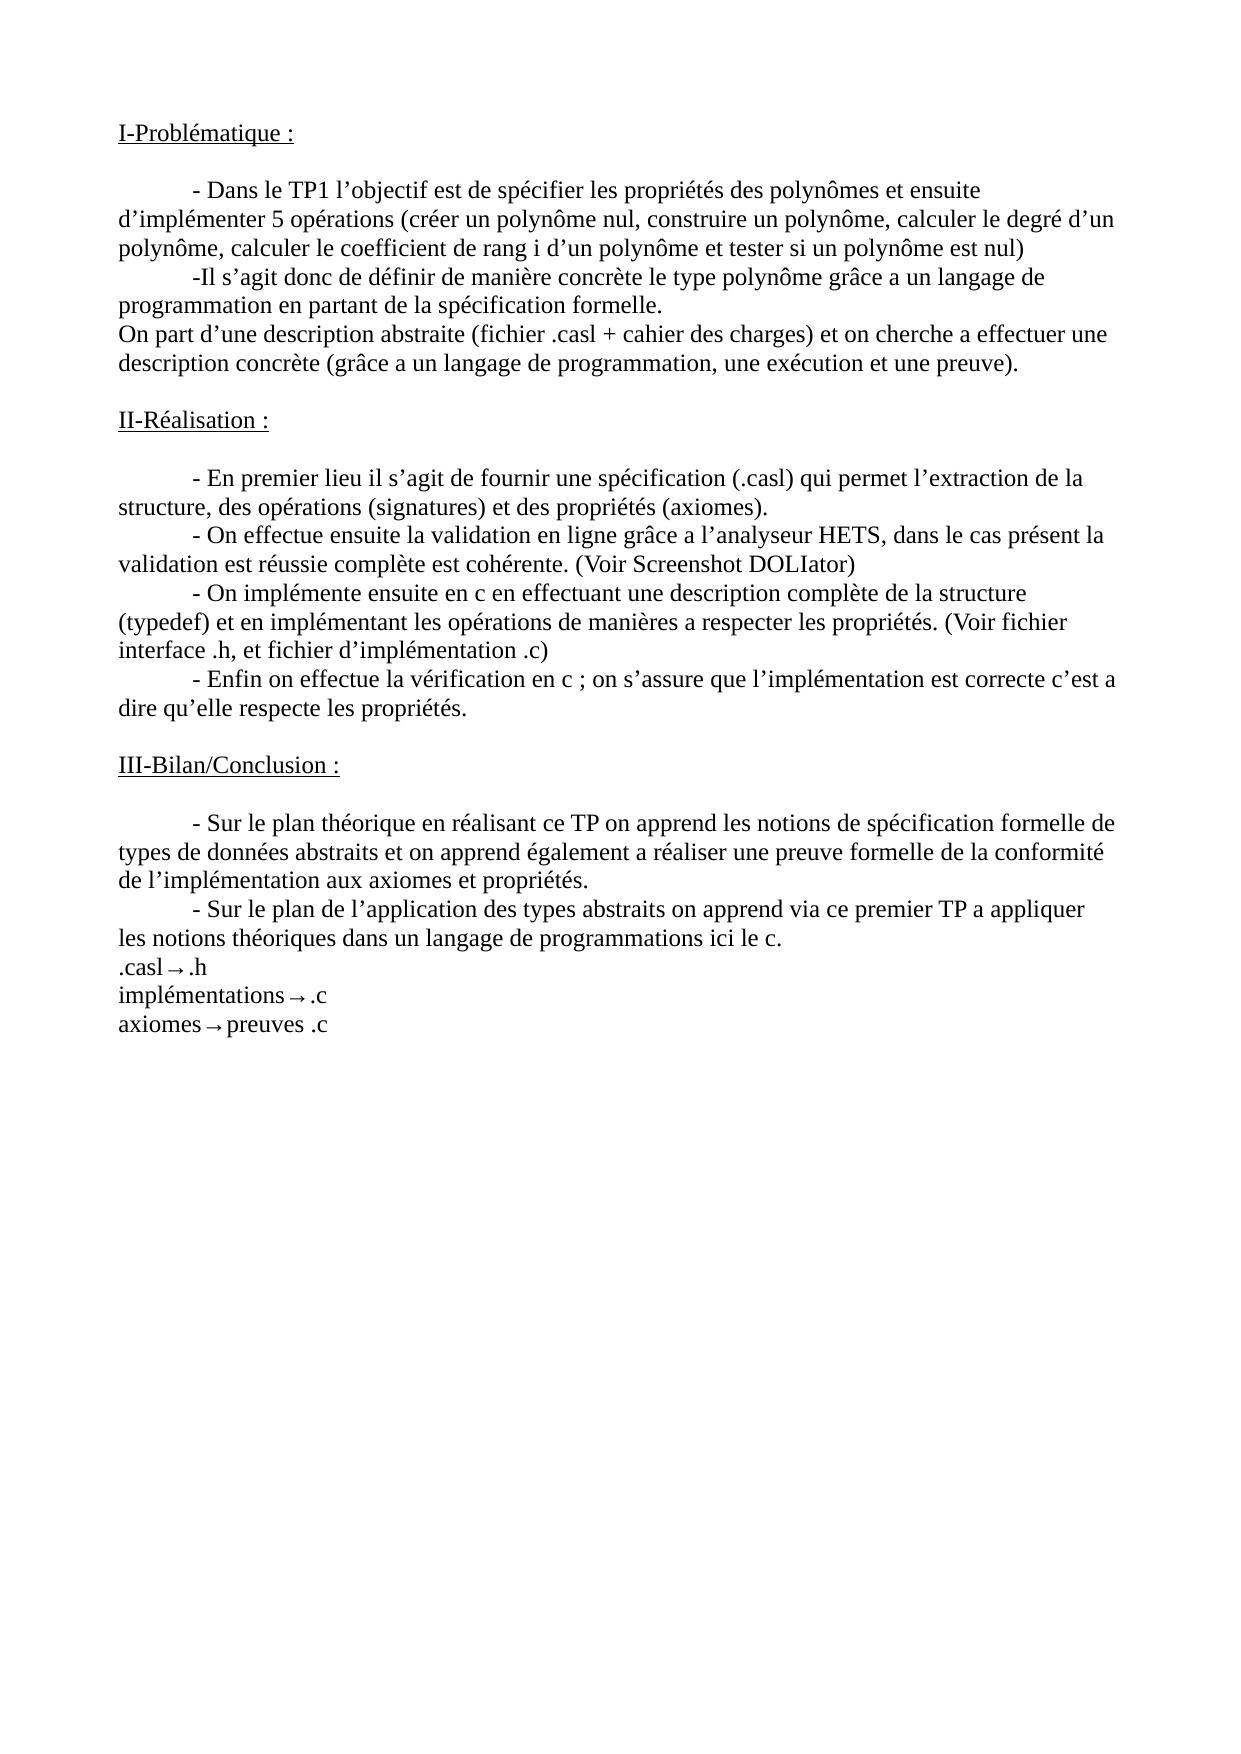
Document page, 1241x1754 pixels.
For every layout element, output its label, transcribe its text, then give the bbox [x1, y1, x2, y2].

text -Il s’agit donc de définir de manière concrète le type polynôme grâce a un langage de programmation en partant de la spécification formelle. [118, 262, 1122, 319]
text - Sur le plan de l’application des types abstraits on apprend via ce premier TP a appliquer [118, 894, 1122, 923]
text - Dans le TP1 l’objectif est de spécifier les propriétés des polynômes et ensuite d’implémenter 5 opérations (créer un polynôme nul, construire un polynôme, calculer le degré d’un polynôme, calculer le coefficient de rang i d’un polynôme et tester si un polynôme est nul) [118, 176, 1122, 262]
text axiomes→preuves .c [118, 1009, 1122, 1038]
text les notions théoriques dans un langage de programmations ici le c. [118, 923, 1122, 952]
text - On implémente ensuite en c en effectuant une description complète de la structure (typedef) et en implémentant les opérations de manières a respecter les propriétés. (Voir fichier interface .h, et fichier d’implémentation .c) [118, 578, 1122, 664]
text - On effectue ensuite la validation en ligne grâce a l’analyseur HETS, dans le cas présent la validation est réussie complète est cohérente. (Voir Screenshot DOLIator) [118, 521, 1122, 578]
text On part d’une description abstraite (fichier .casl + cahier des charges) et on cherche a effectuer une description concrète (grâce a un langage de programmation, une exécution et une preuve). [118, 319, 1122, 377]
text implémentations→.c [118, 981, 1122, 1009]
text - Sur le plan théorique en réalisant ce TP on apprend les notions de spécification formelle de types de données abstraits et on apprend également a réaliser une preuve formelle de la conformité de l’implémentation aux axiomes et propriétés. [118, 808, 1122, 894]
text III-Bilan/Conclusion : [118, 751, 1122, 779]
text .casl→.h [118, 952, 1122, 981]
text - En premier lieu il s’agit de fournir une spécification (.casl) qui permet l’extraction de la structure, des opérations (signatures) et des propriétés (axiomes). [118, 463, 1122, 521]
text - Enfin on effectue la vérification en c ; on s’assure que l’implémentation est correcte c’est a dire qu’elle respecte les propriétés. [118, 664, 1122, 722]
text I-Problématique : [118, 118, 1122, 147]
text II-Réalisation : [118, 406, 1122, 434]
